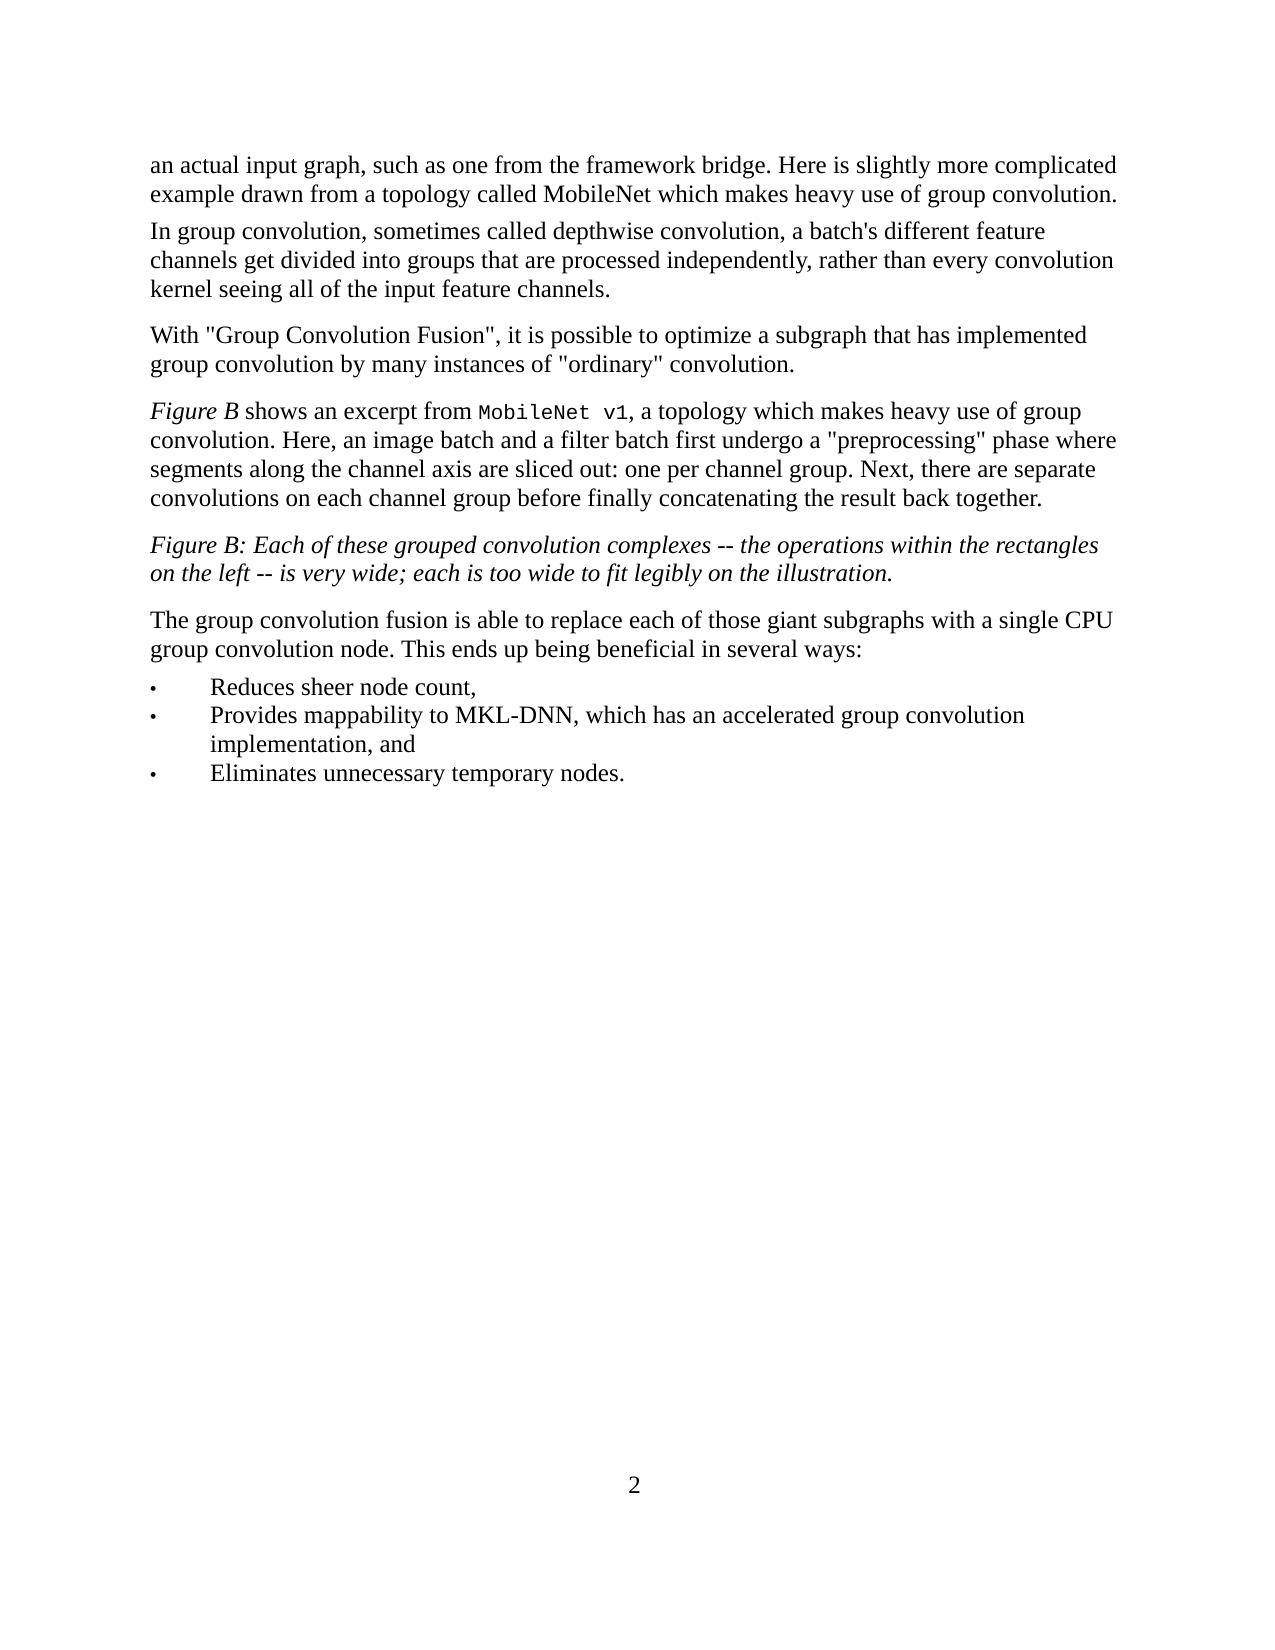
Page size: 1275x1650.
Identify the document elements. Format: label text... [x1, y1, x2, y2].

text In group convolution, sometimes called depthwise convolution, a batch's different feature channels get divided into groups that are processed independently, rather than every convolution kernel seeing all of the input feature channels. [150, 216, 1125, 303]
text With "Group Convolution Fusion", it is possible to optimize a subgraph that has implemented group convolution by many instances of "ordinary" convolution. [150, 321, 1125, 378]
list Reduces sheer node count, [150, 672, 1125, 700]
text Figure B: Each of these grouped convolution complexes -- the operations within the rectangles on the left -- is very wide; each is too wide to fit legibly on the illustration. [150, 530, 1125, 587]
text an actual input graph, such as one from the framework bridge. Here is slightly more complicated example drawn from a topology called MobileNet which makes heavy use of group convolution. [150, 150, 1125, 207]
list Eliminates unnecessary temporary nodes. [150, 758, 1125, 787]
list Provides mappability to MKL-DNN, which has an accelerated group convolution implementation, and [150, 700, 1125, 758]
text The group convolution fusion is able to replace each of those giant subgraphs with a single CPU group convolution node. This ends up being beneficial in several ways: [150, 605, 1125, 663]
text Figure B shows an excerpt from MobileNet v1, a topology which makes heavy use of group convolution. Here, an image batch and a filter batch first undergo a "preprocessing" phase where segments along the channel axis are sliced out: one per channel group. Next, there are separate convolutions on each channel group before finally concatenating the result back together. [150, 396, 1125, 512]
